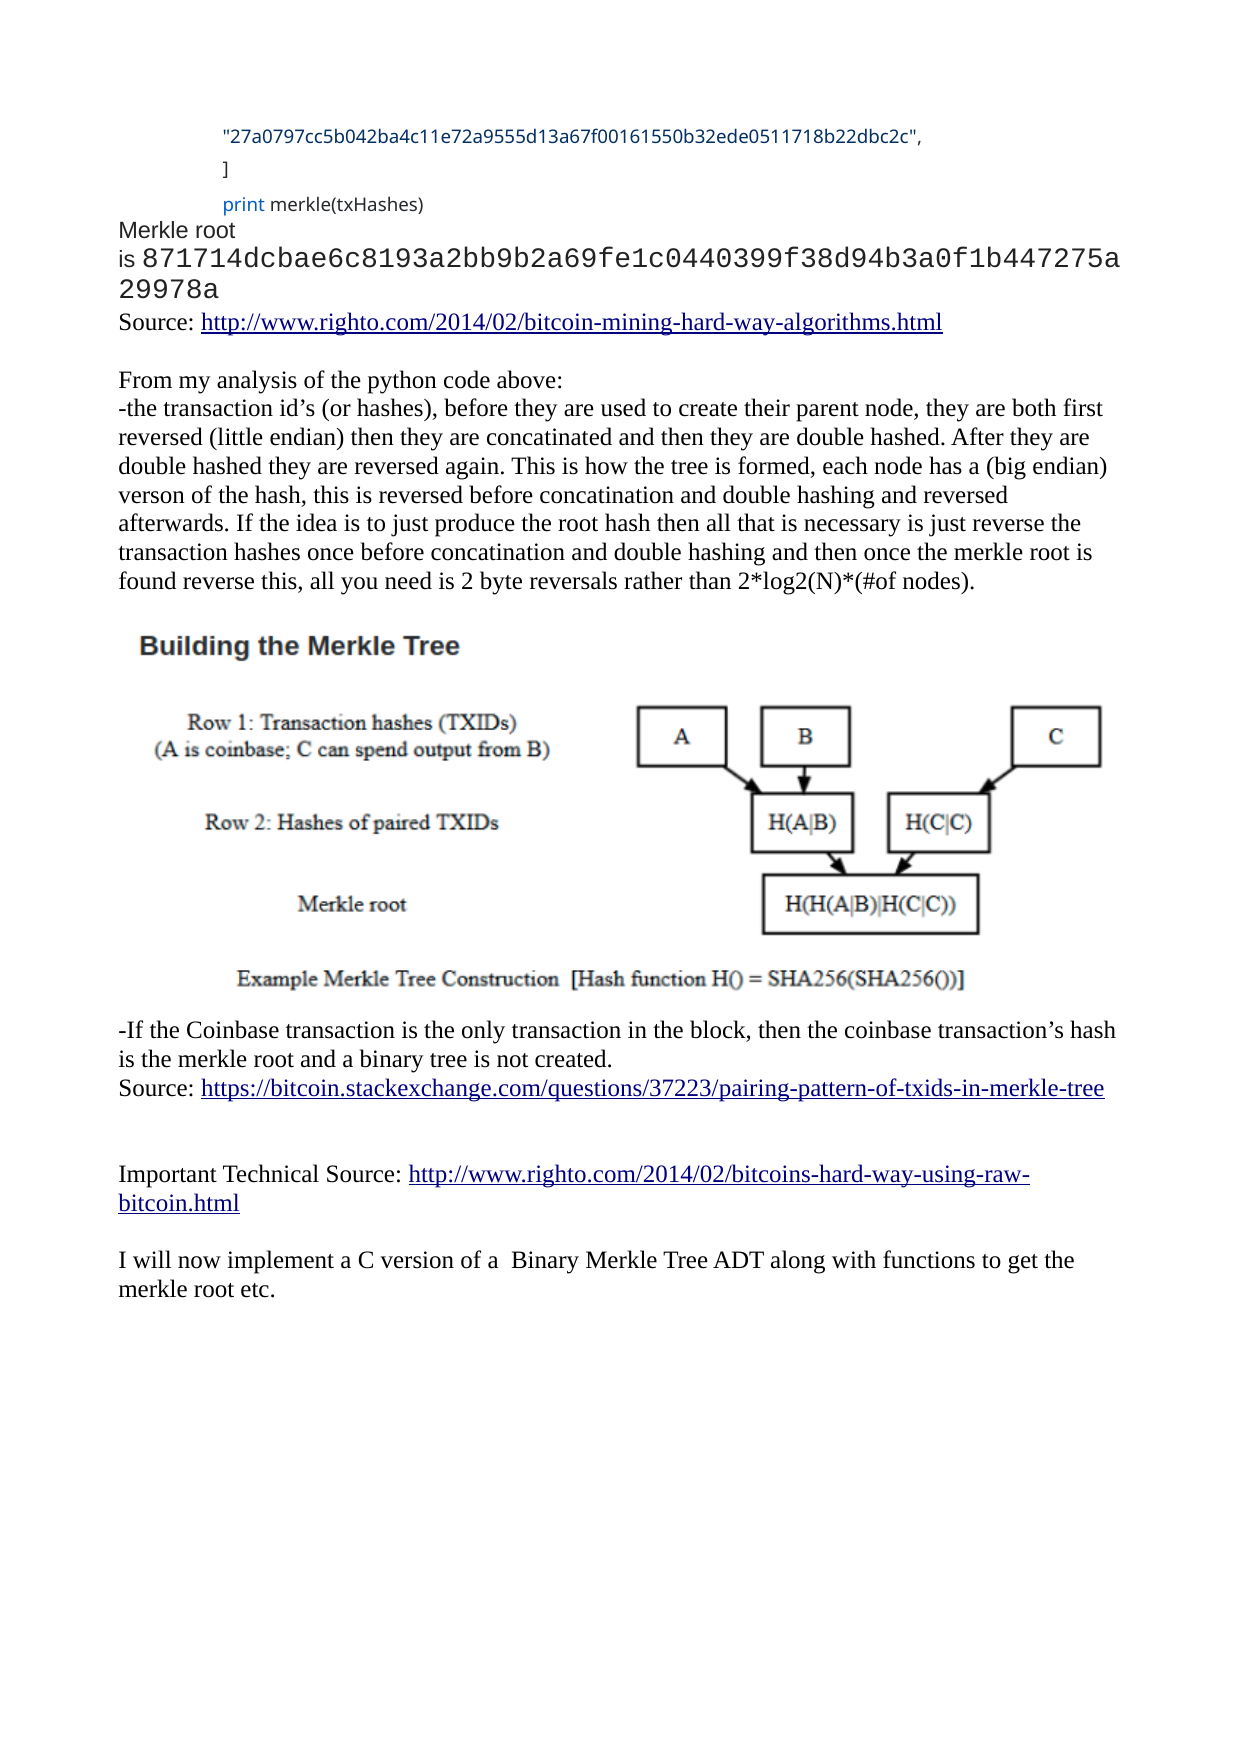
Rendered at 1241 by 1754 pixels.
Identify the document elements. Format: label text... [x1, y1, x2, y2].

table_cell [222, 181, 1122, 185]
text Important Technical Source: http://www.righto.com/2014/02/bitcoins-hard-way-using-raw-bitcoin.html [118, 1159, 1122, 1216]
text I will now implement a C version of a Binary Merkle Tree ADT along with functions to get the merkle root etc. [118, 1245, 1122, 1303]
table_cell [118, 185, 222, 217]
table_cell "27a0797cc5b042ba4c11e72a9555d13a67f00161550b32ede0511718b22dbc2c", [222, 118, 1122, 149]
text Source: http://www.righto.com/2014/02/bitcoin-mining-hard-way-algorithms.html [118, 307, 1122, 336]
text -If the Coinbase transaction is the only transaction in the block, then the coinbase transaction’s hash is the merkle root and a binary tree is not created. [118, 1016, 1122, 1073]
text -the transaction id’s (or hashes), before they are used to create their parent node, they are both first reversed (little endian) then they are concatinated and then they are double hashed. After they are double hashed they are reversed again. This is how the tree is formed, each node has a (big endian) verson of the hash, this is reversed before concatination and double hashing and reversed afterwards. If the idea is to just produce the root hash then all that is necessary is just reverse the transaction hashes once before concatination and double hashing and then once the merkle root is found reverse this, all you need is 2 byte reversals rather than 2*log2(N)*(#of nodes). [118, 393, 1122, 595]
table_cell [118, 149, 222, 181]
text Merkle root is 871714dcbae6c8193a2bb9b2a69fe1c0440399f38d94b3a0f1b447275a29978a [118, 217, 1122, 307]
table_cell [118, 118, 222, 149]
text Source: https://bitcoin.stackexchange.com/questions/37223/pairing-pattern-of-txids-in-merkle-tree [118, 1073, 1122, 1101]
table_cell print merkle(txHashes) [222, 185, 1122, 217]
table_cell [118, 181, 222, 185]
picture [118, 623, 1123, 1016]
table_cell ] [222, 149, 1122, 181]
text From my analysis of the python code above: [118, 365, 1122, 393]
